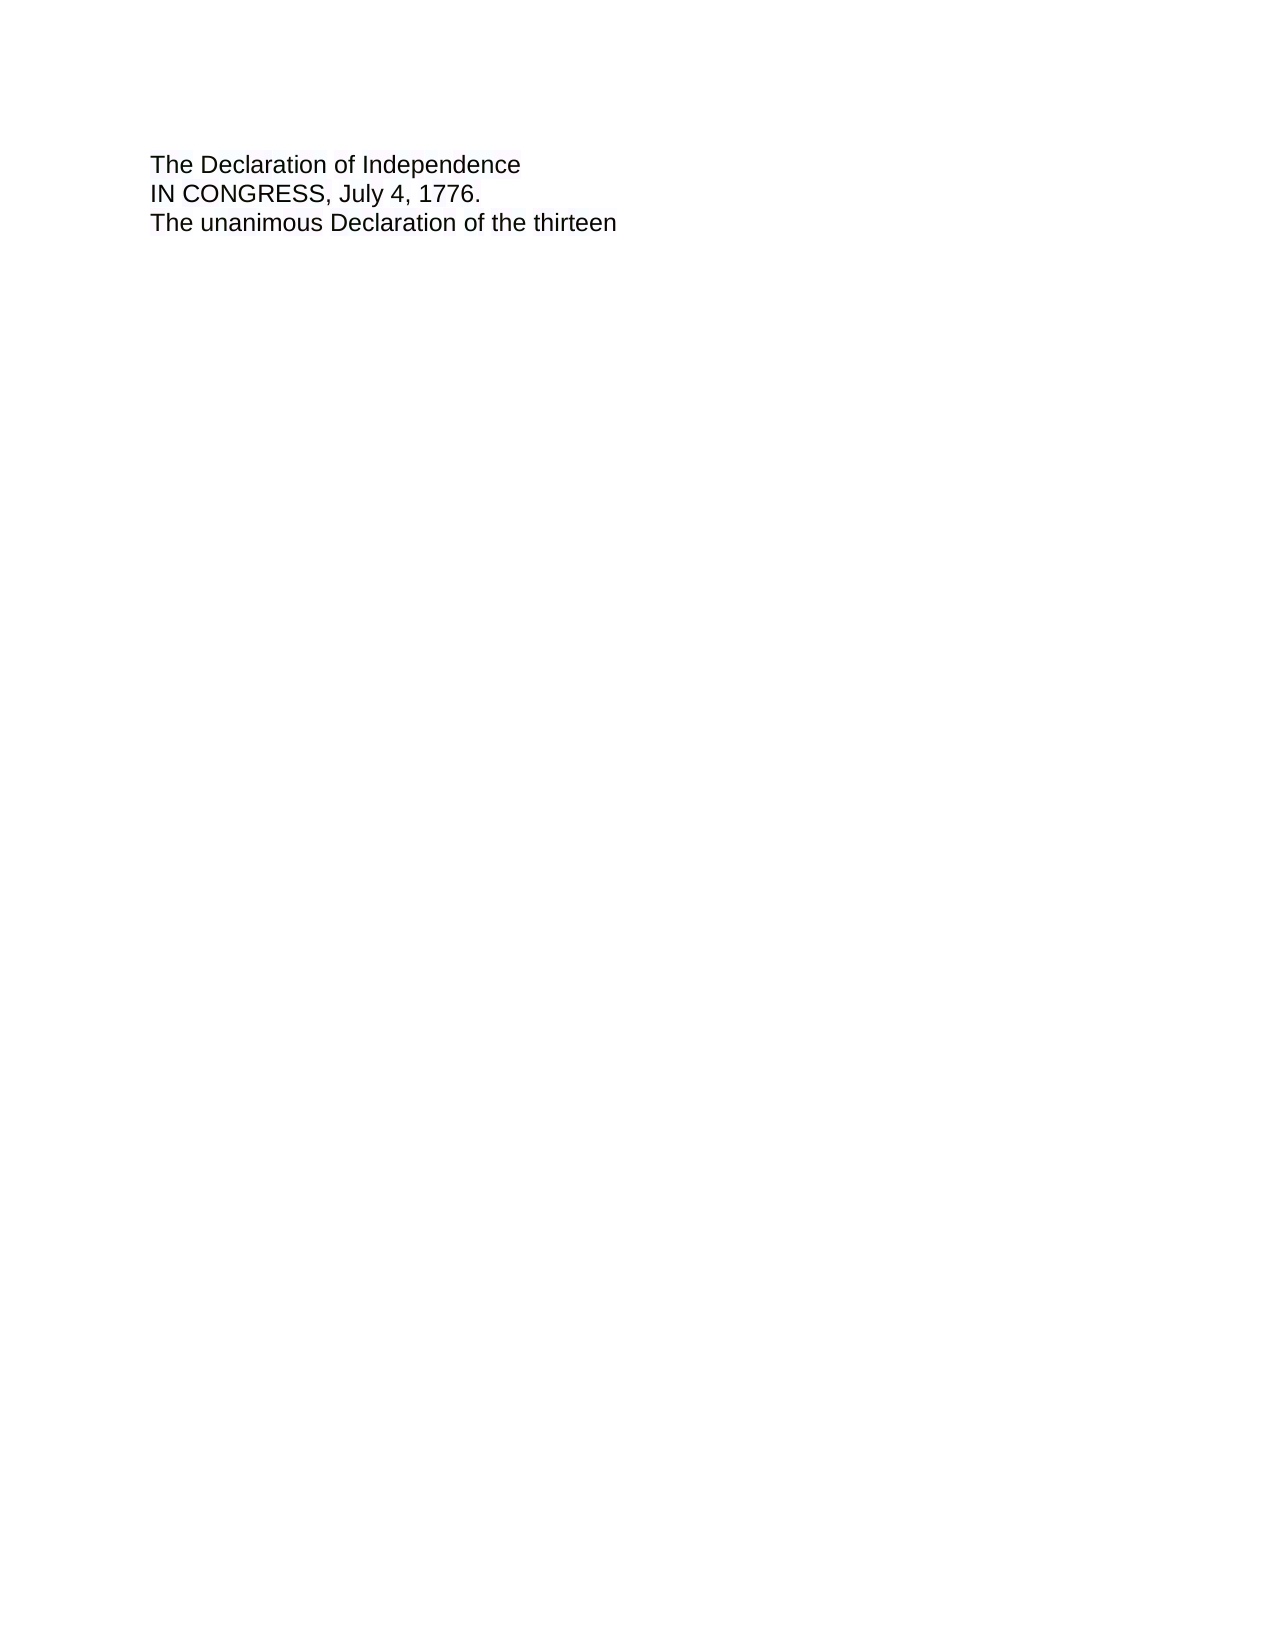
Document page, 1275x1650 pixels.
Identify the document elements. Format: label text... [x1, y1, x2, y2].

text The Declaration of Independence [521, 150, 1125, 179]
text The unanimous Declaration of the thirteen [150, 207, 1125, 236]
text IN CONGRESS, July 4, 1776. [481, 179, 1125, 207]
